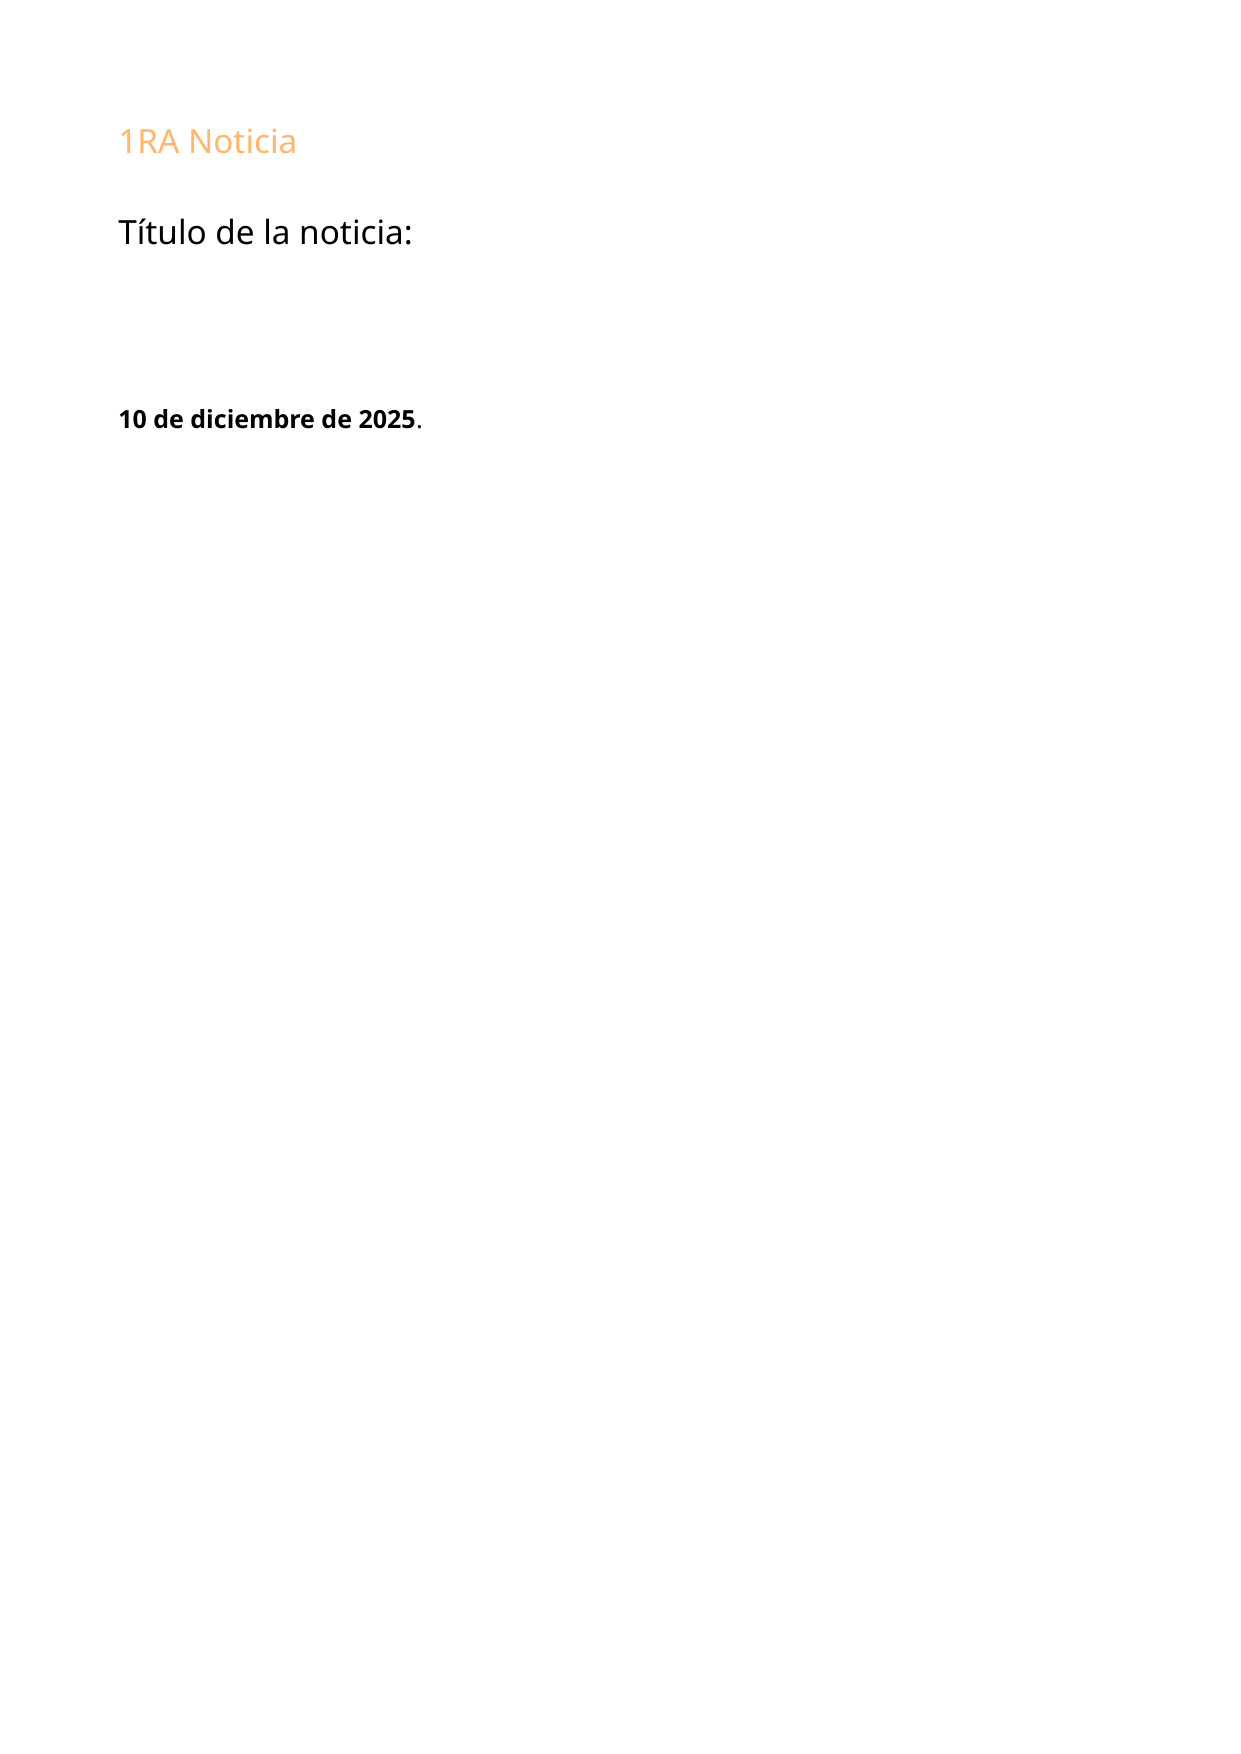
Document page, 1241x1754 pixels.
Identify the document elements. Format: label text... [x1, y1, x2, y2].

text Proveniencia: [118, 470, 1122, 516]
text 10 de diciembre de 2025. [118, 402, 1122, 436]
text De que trata: [118, 694, 1122, 740]
text Articulo que considero vulnerado: [118, 581, 1122, 626]
text Vulneración: [118, 842, 1122, 887]
text Esta situación afecta directamente al derecho 24, ya que se vulnera tanto el derecho al descanso del individuo además de esta no ser una limitación razonable de las horas de trabajo [118, 887, 1122, 989]
text 1RA Noticia [118, 118, 1122, 163]
text Olga Viza (67 años), sobre la situación de los médicos: “Las guardias de 24 horas son una medida de los años 70, es una negligencia" [118, 254, 1122, 322]
text 24 [118, 626, 1122, 660]
text Trata acerca de como médicos se ven obligados a trabajar jornadas de 24 horas de manera obligatoria. [118, 740, 1122, 808]
text Olga Viza en 'Días de tele' / RTVE [118, 516, 1122, 547]
text Título de la noticia: [118, 209, 1122, 254]
text Publicacion: [118, 357, 1122, 402]
